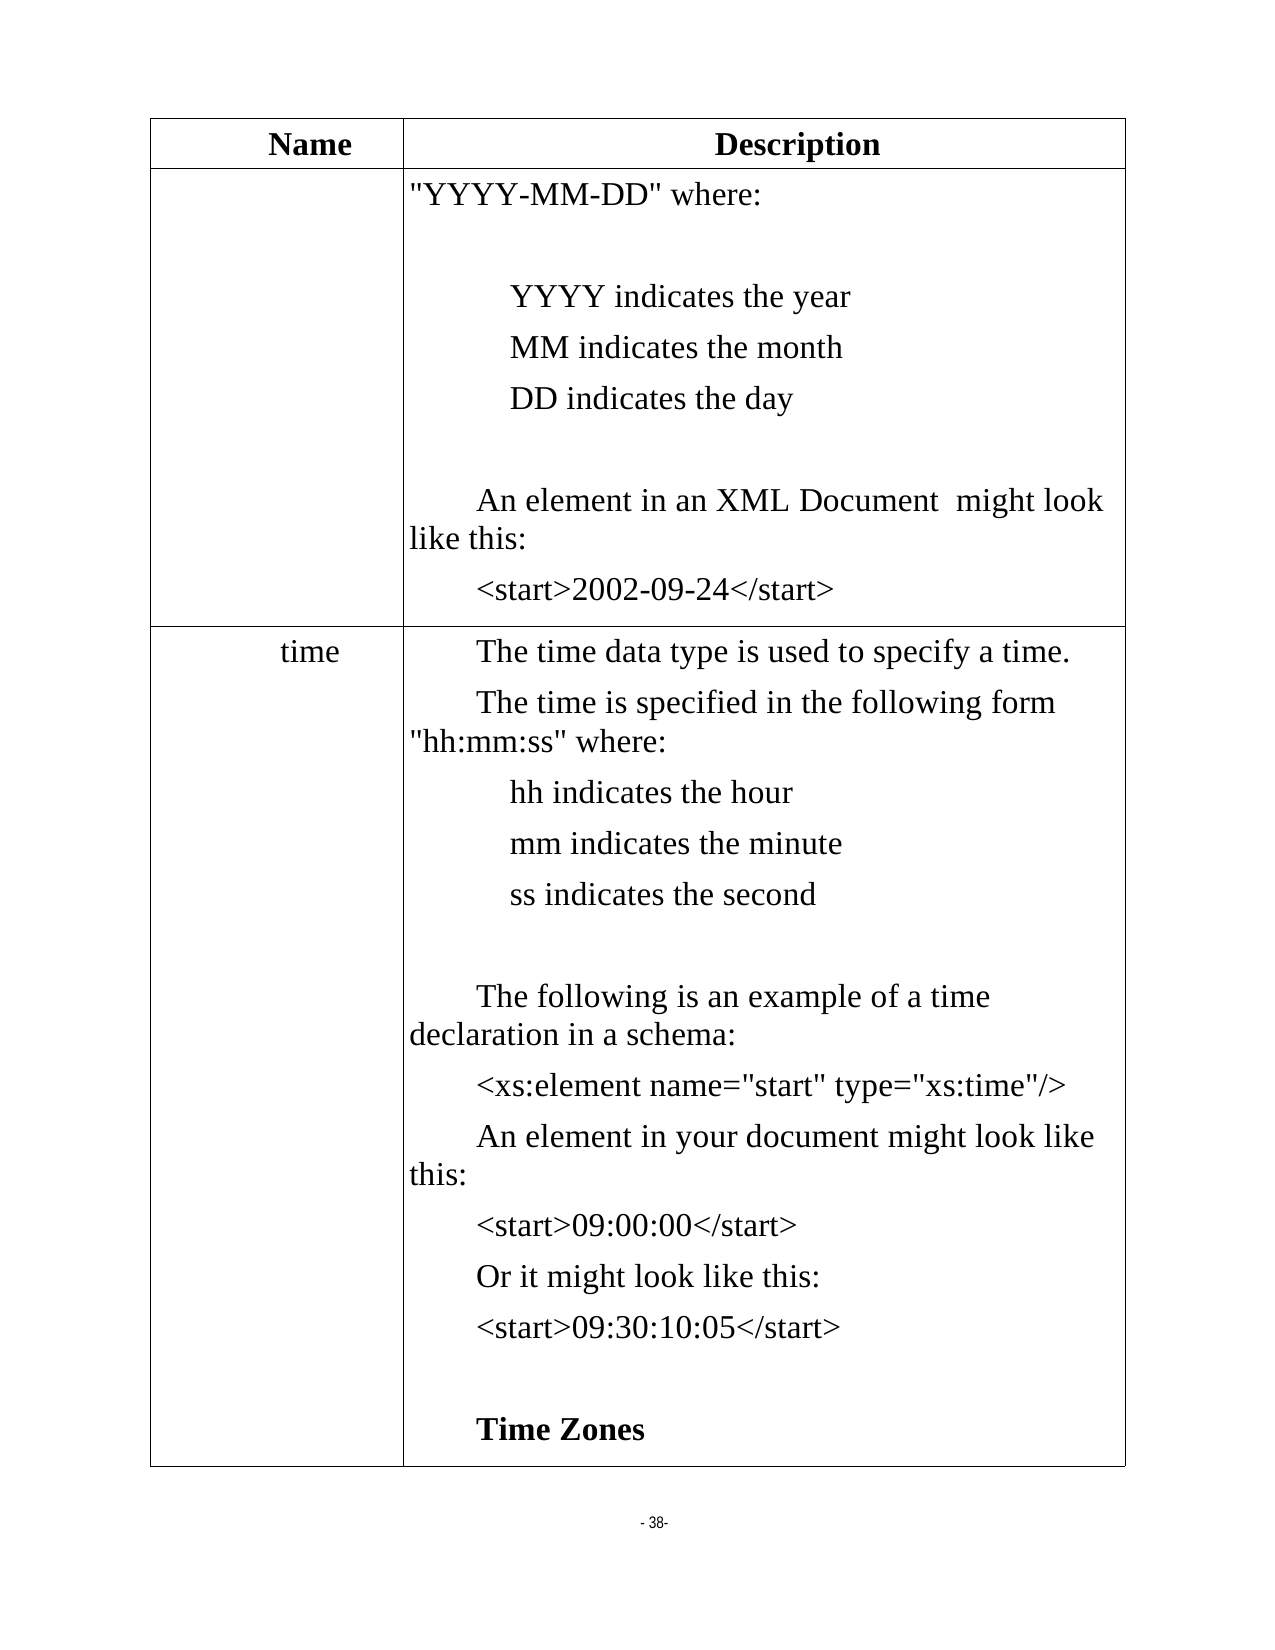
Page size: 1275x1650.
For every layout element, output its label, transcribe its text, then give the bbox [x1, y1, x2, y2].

table_header Description [404, 119, 1125, 168]
table_cell The time data type is used to specify a time. The time is specified in the following form "hh:mm:ss" where: hh indicates the hour mm indicates the minute ss indicates the second The following is an example of a time declaration in a schema: <xs:element name="start" type="xs:time"/> An element in your document might look like this: <start>09:00:00</start> Or it might look like this: <start>09:30:10:05</start> Time Zones [404, 627, 1125, 1466]
table_cell [151, 169, 403, 626]
table_cell "YYYY-MM-DD" where: YYYY indicates the year MM indicates the month DD indicates the day An element in an XML Document might look like this: <start>2002-09-24</start> [404, 169, 1125, 626]
table_cell time [151, 627, 403, 1466]
table_header Name [151, 119, 403, 168]
